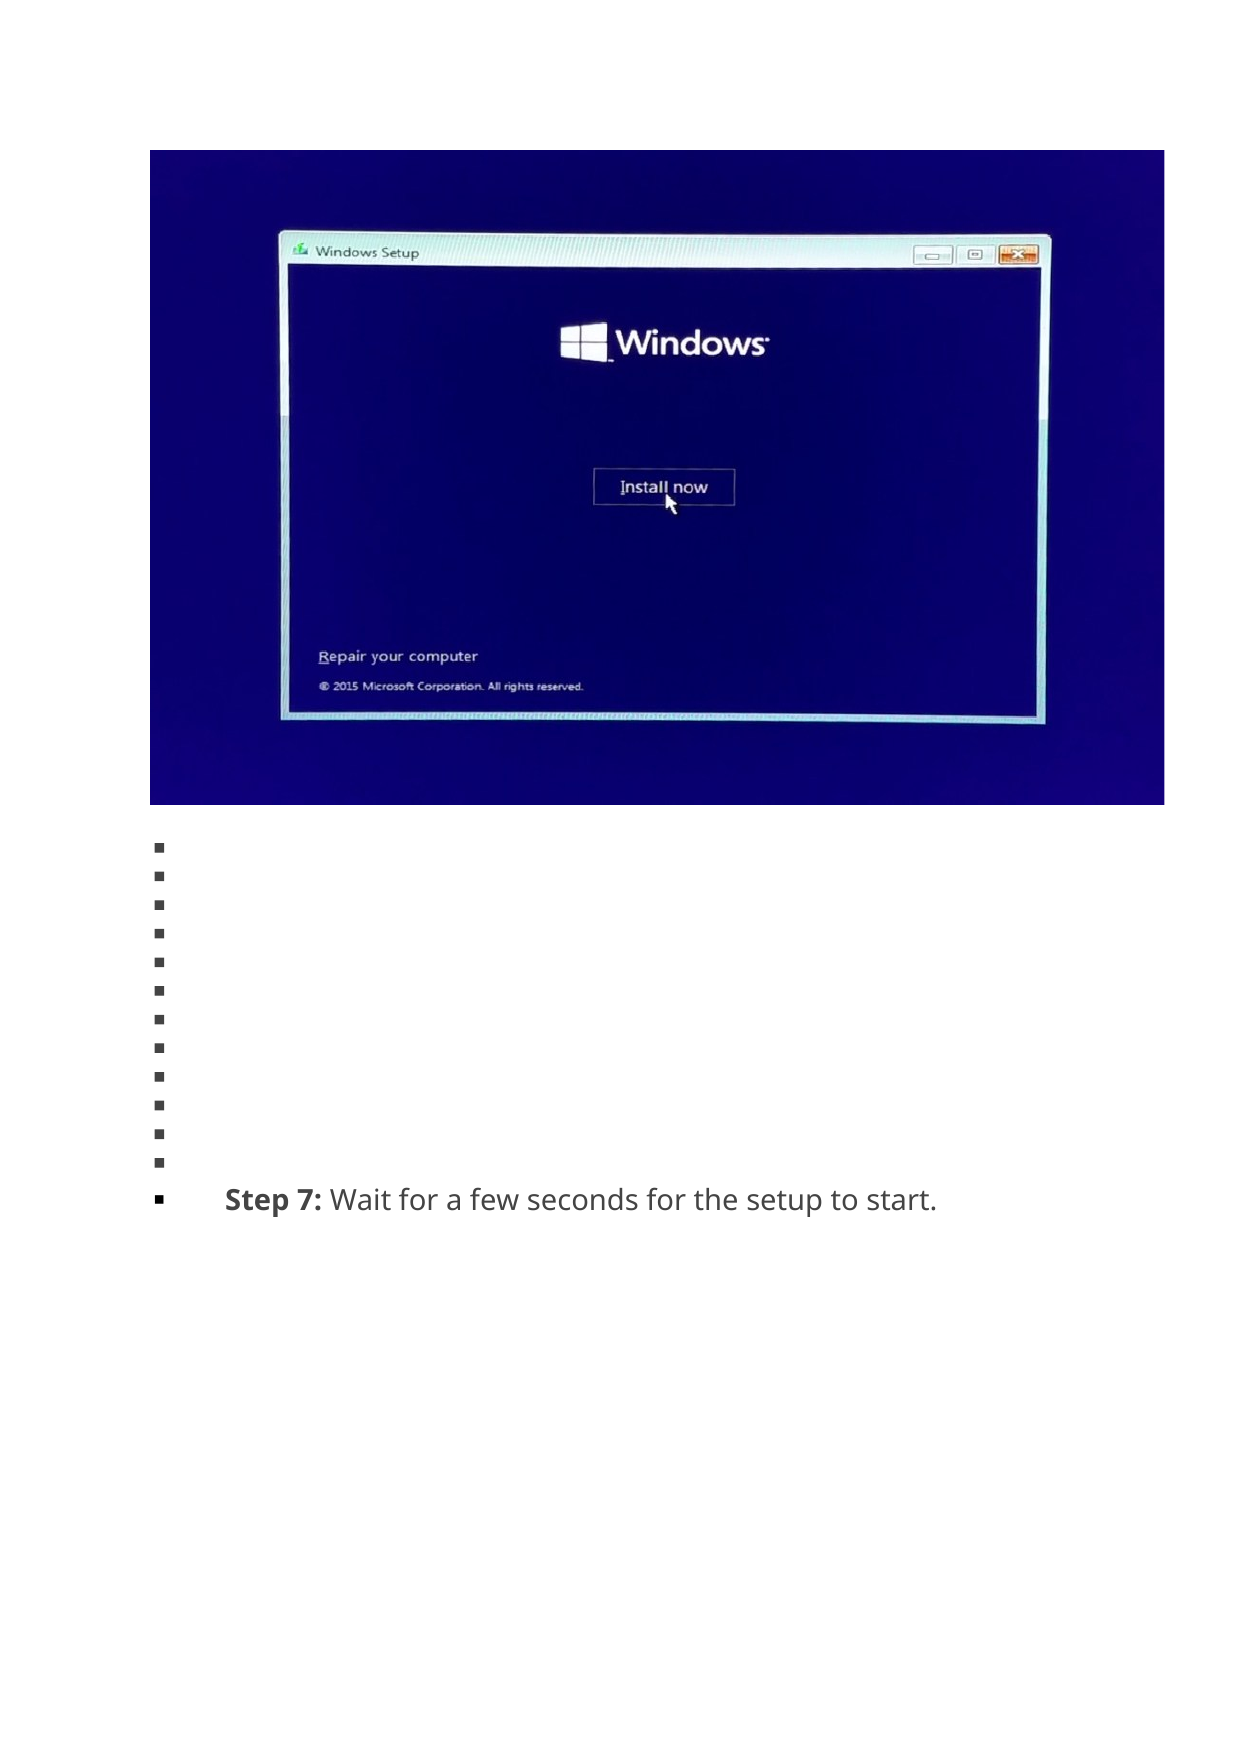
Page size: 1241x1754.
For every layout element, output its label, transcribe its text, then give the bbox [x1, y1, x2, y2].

picture [150, 150, 1165, 805]
list Step 7: Wait for a few seconds for the setup to start. [152, 1180, 1090, 1219]
